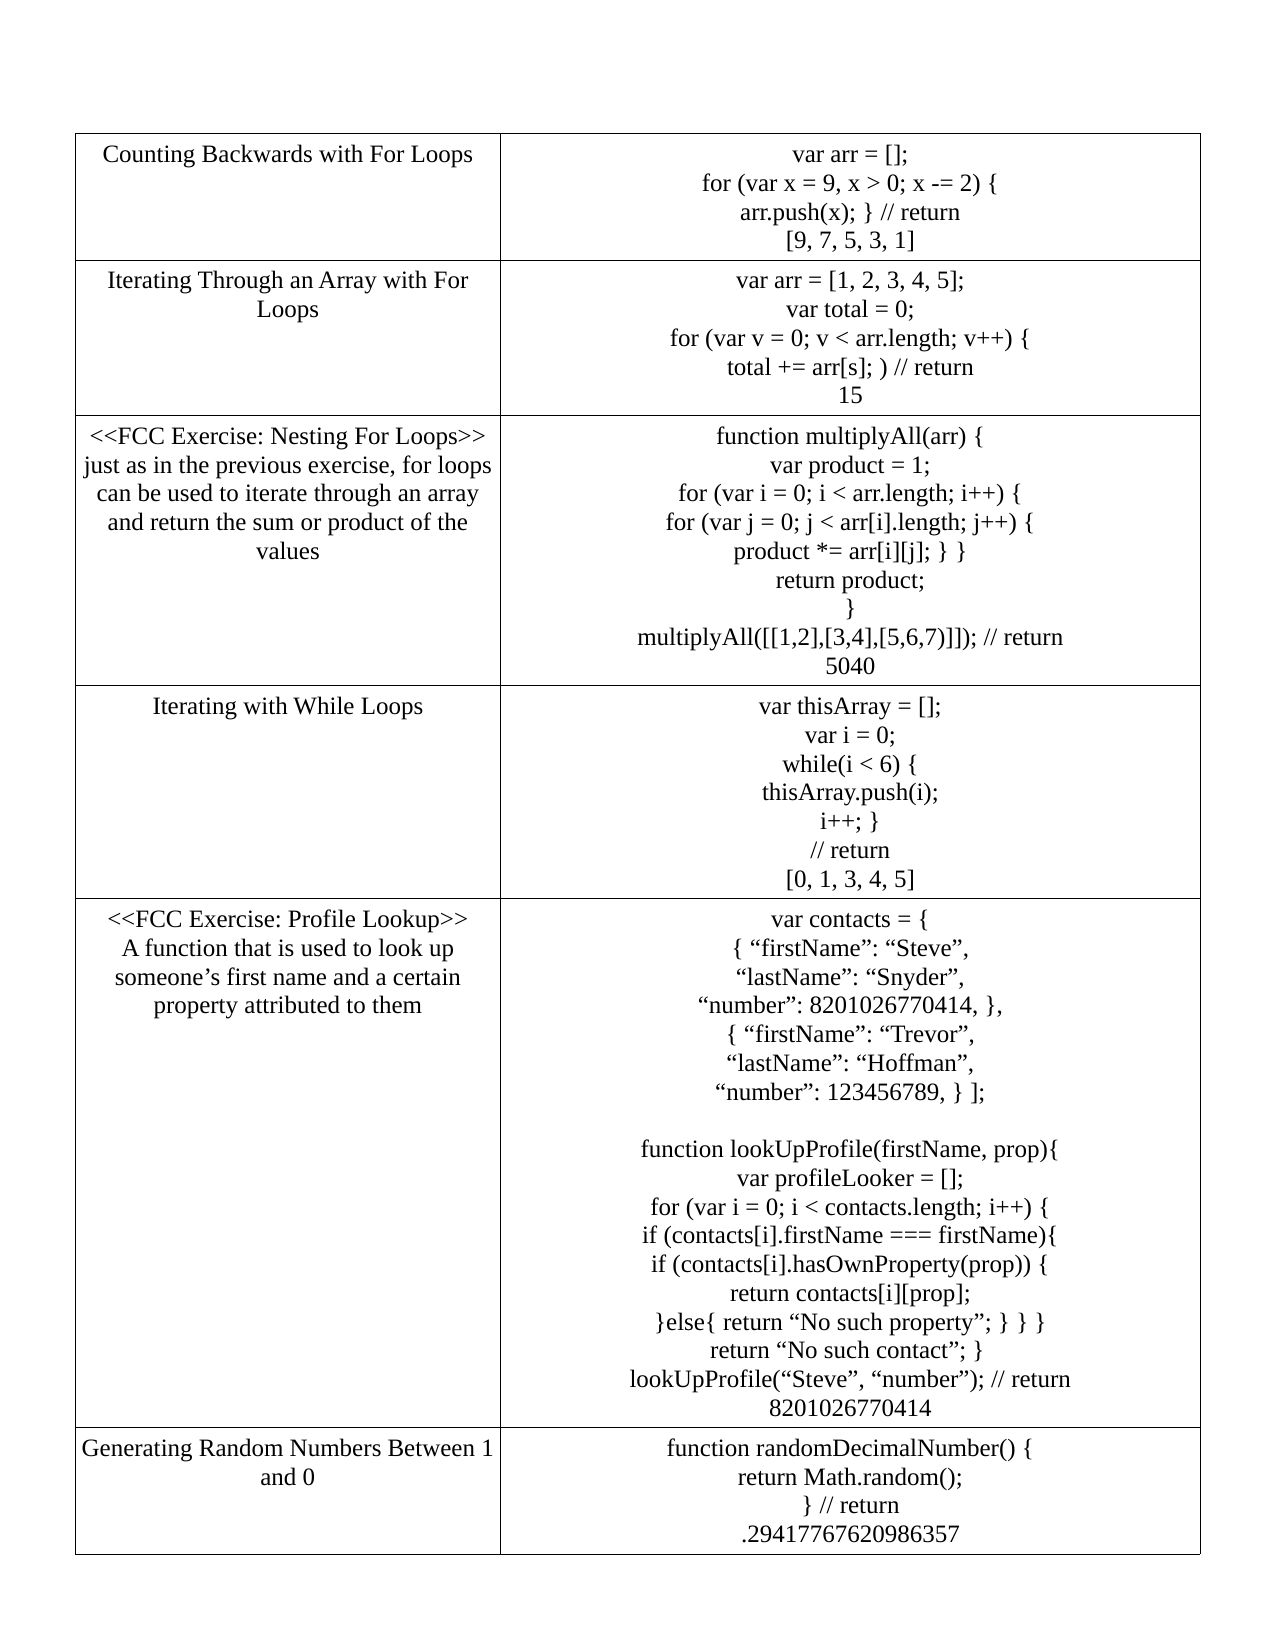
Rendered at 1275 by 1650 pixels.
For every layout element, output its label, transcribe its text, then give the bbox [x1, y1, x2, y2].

table_cell Generating Random Numbers Between 1 and 0 [76, 1428, 500, 1554]
table_cell <<FCC Exercise: Profile Lookup>> A function that is used to look up someone’s first name and a certain property attributed to them [76, 899, 500, 1427]
table_cell function randomDecimalNumber() { return Math.random(); } // return .29417767620986357 [501, 1428, 1200, 1554]
table_cell <<FCC Exercise: Nesting For Loops>> just as in the previous exercise, for loops can be used to iterate through an array and return the sum or product of the values [76, 416, 500, 685]
table_cell function multiplyAll(arr) { var product = 1; for (var i = 0; i < arr.length; i++) { for (var j = 0; j < arr[i].length; j++) { product *= arr[i][j]; } } return product; } multiplyAll([[1,2],[3,4],[5,6,7)]]); // return 5040 [501, 416, 1200, 685]
table_cell Iterating with While Loops [76, 686, 500, 898]
table_cell Counting Backwards with For Loops [76, 134, 500, 260]
table_cell var arr = [1, 2, 3, 4, 5]; var total = 0; for (var v = 0; v < arr.length; v++) { total += arr[s]; ) // return 15 [501, 261, 1200, 415]
table_cell Iterating Through an Array with For Loops [76, 261, 500, 415]
table_cell var thisArray = []; var i = 0; while(i < 6) { thisArray.push(i); i++; } // return [0, 1, 3, 4, 5] [501, 686, 1200, 898]
table_cell var contacts = { { “firstName”: “Steve”, “lastName”: “Snyder”, “number”: 8201026770414, }, { “firstName”: “Trevor”, “lastName”: “Hoffman”, “number”: 123456789, } ]; function lookUpProfile(firstName, prop){ var profileLooker = []; for (var i = 0; i < contacts.length; i++) { if (contacts[i].firstName === firstName){ if (contacts[i].hasOwnProperty(prop)) { return contacts[i][prop]; }else{ return “No such property”; } } } return “No such contact”; } lookUpProfile(“Steve”, “number”); // return 8201026770414 [501, 899, 1200, 1427]
table_cell var arr = []; for (var x = 9, x > 0; x -= 2) { arr.push(x); } // return [9, 7, 5, 3, 1] [501, 134, 1200, 260]
